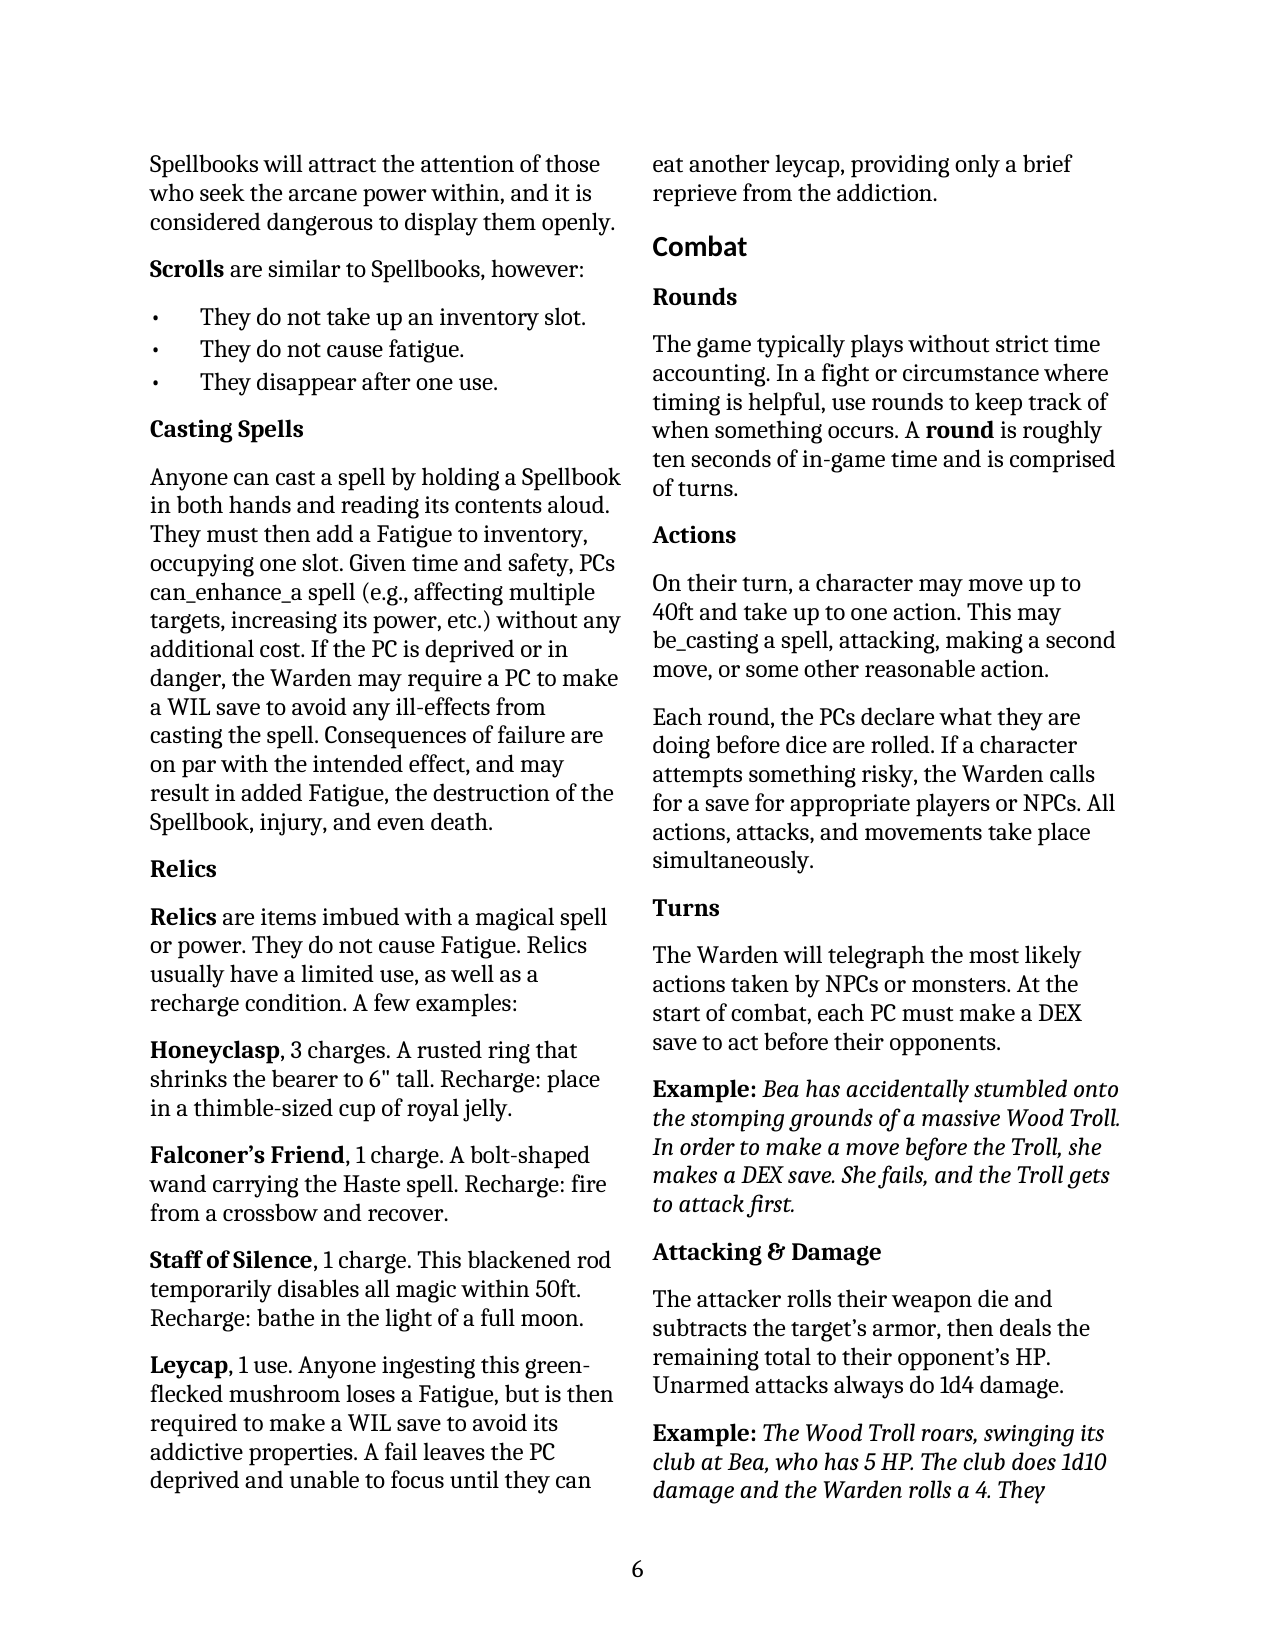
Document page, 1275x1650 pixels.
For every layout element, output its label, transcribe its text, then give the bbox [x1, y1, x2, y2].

list They disappear after one use. [150, 367, 622, 396]
text Scrolls are similar to Spellbooks, however: [150, 255, 622, 284]
text The Warden will telegraph the most likely actions taken by NPCs or monsters. At the start of combat, each PC must make a DEX save to act before their opponents. [652, 941, 1125, 1056]
text Falconer’s Friend, 1 charge. A bolt-shaped wand carrying the Haste spell. Recharge: fire from a crossbow and recover. [150, 1141, 622, 1227]
text Example: Bea has accidentally stumbled onto the stomping grounds of a massive Wood Troll. In order to make a move before the Troll, she makes a DEX save. She fails, and the Troll gets to attack first. [652, 1075, 1125, 1219]
text Relics [150, 855, 622, 884]
text Example: The Wood Troll roars, swinging its club at Bea, who has 5 HP. The club does 1d10 damage and the Warden rolls a 4. They [652, 1419, 1125, 1505]
text Each round, the PCs declare what they are doing before dice are rolled. If a character attempts something risky, the Warden calls for a save for appropriate players or NPCs. All actions, attacks, and movements take place simultaneously. [652, 703, 1125, 875]
text eat another leycap, providing only a brief reprieve from the addiction. [652, 150, 1125, 207]
text Casting Spells [150, 415, 622, 444]
text Leycap, 1 use. Anyone ingesting this green-flecked mushroom loses a Fatigue, but is then required to make a WIL save to avoid its addictive properties. A fail leaves the PC deprived and unable to focus until they can [150, 1351, 622, 1495]
text Honeyclasp, 3 charges. A rusted ring that shrinks the bearer to 6" tall. Recharge: place in a thimble-sized cup of royal jelly. [150, 1036, 622, 1122]
text Rounds [652, 283, 1125, 311]
text Relics are items imbued with a magical spell or power. They do not cause Fatigue. Relics usually have a limited use, as well as a recharge condition. A few examples: [150, 902, 622, 1017]
text Spellbooks will attract the attention of those who seek the arcane power within, and it is considered dangerous to display them openly. [150, 150, 622, 236]
text On their turn, a character may move up to 40ft and take up to one action. This may be_casting a spell, attacking, making a second move, or some other reasonable action. [652, 569, 1125, 684]
text Anyone can cast a spell by holding a Spellbook in both hands and reading its contents aloud. They must then add a Fatigue to inventory, occupying one slot. Given time and safety, PCs can_enhance_a spell (e.g., affecting multiple targets, increasing its power, etc.) without any additional cost. If the PC is deprived or in danger, the Warden may require a PC to make a WIL save to avoid any ill-effects from casting the spell. Consequences of failure are on par with the intended effect, and may result in added Fatigue, the destruction of the Spellbook, injury, and even death. [150, 462, 622, 836]
subtitle Combat [652, 228, 1125, 264]
text Turns [652, 894, 1125, 923]
text The attacker rolls their weapon die and subtracts the target’s armor, then deals the remaining total to their opponent’s HP. Unarmed attacks always do 1d4 damage. [652, 1285, 1125, 1400]
list They do not cause fatigue. [150, 335, 622, 364]
text Staff of Silence, 1 charge. This blackened rod temporarily disables all magic within 50ft. Recharge: bathe in the light of a full moon. [150, 1246, 622, 1332]
text Attacking & Damage [652, 1238, 1125, 1266]
list They do not take up an inventory slot. [150, 302, 622, 331]
text The game typically plays without strict time accounting. In a fight or circumstance where timing is helpful, use rounds to keep track of when something occurs. A round is roughly ten seconds of in-game time and is comprised of turns. [652, 330, 1125, 503]
text Actions [652, 521, 1125, 550]
